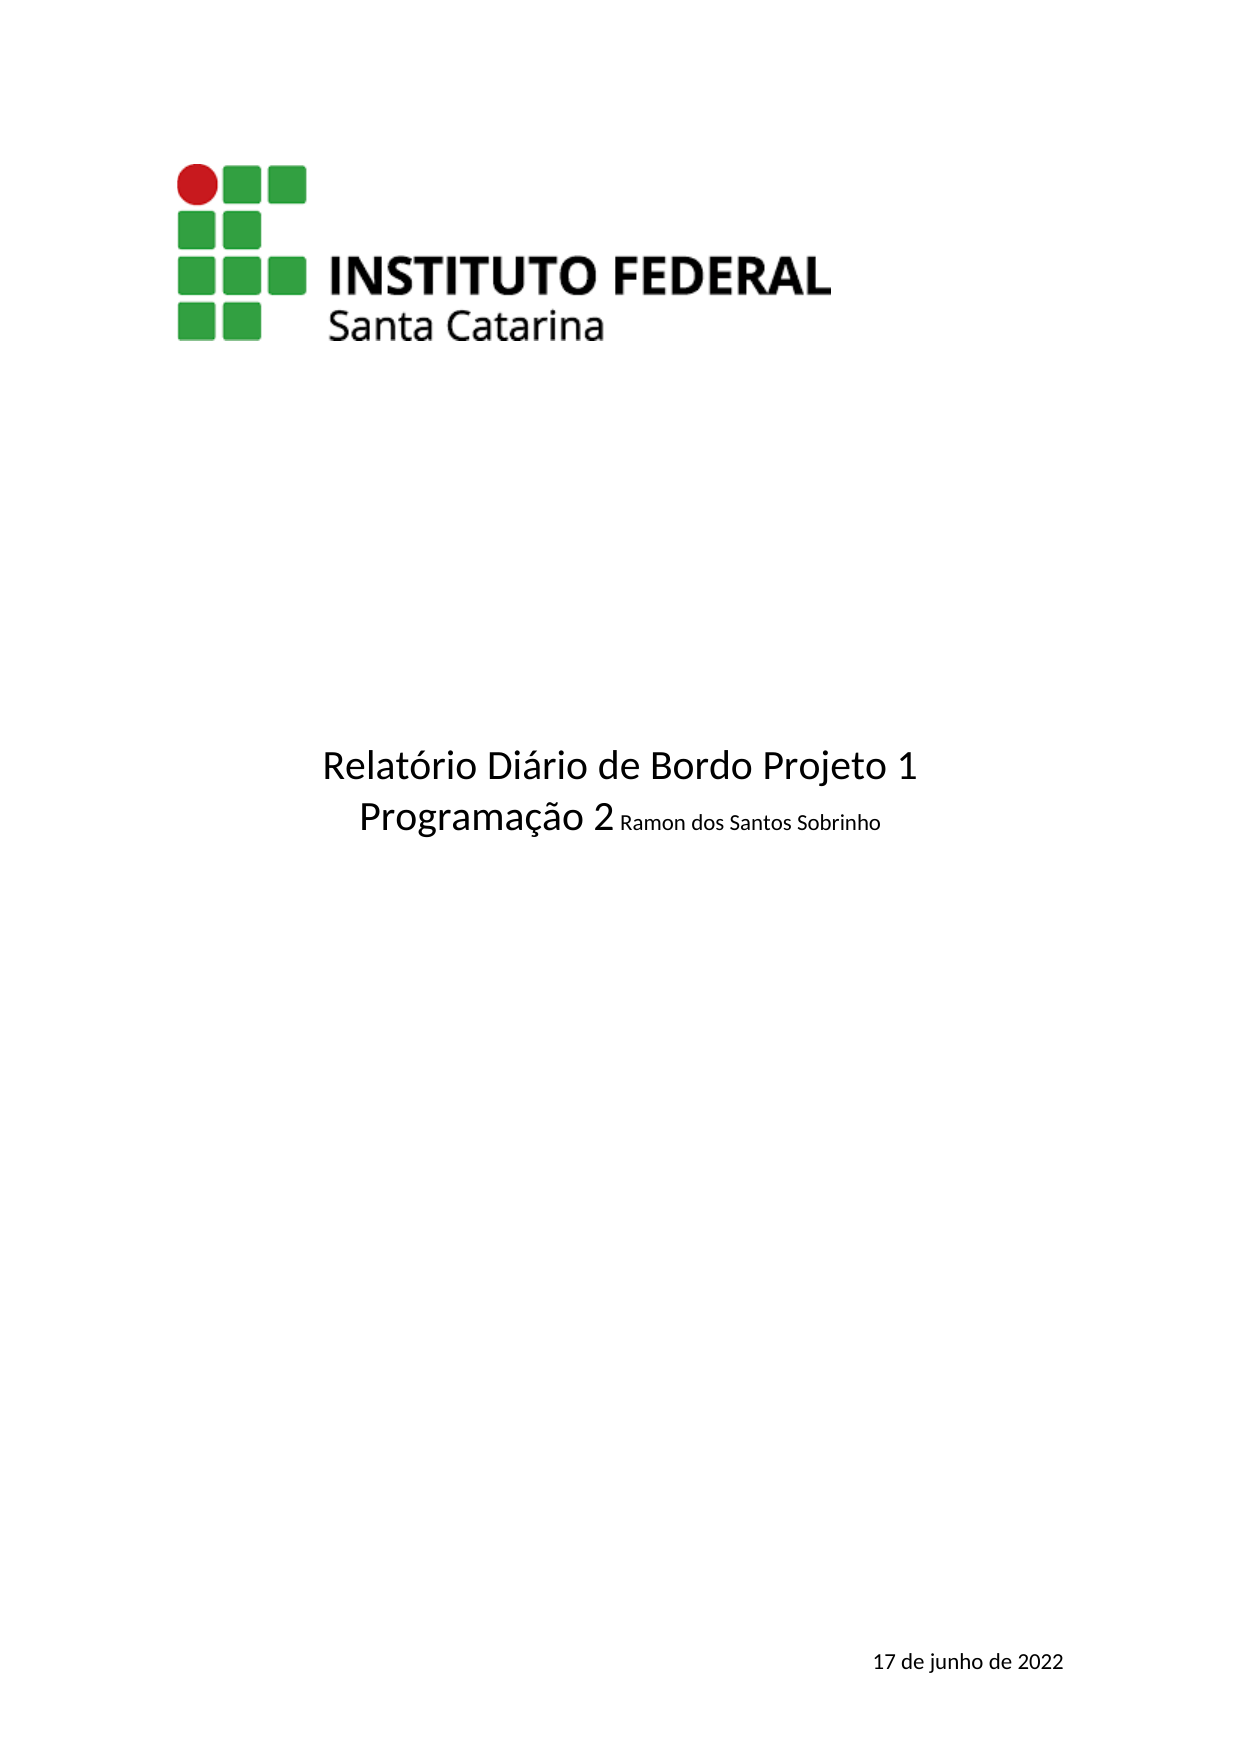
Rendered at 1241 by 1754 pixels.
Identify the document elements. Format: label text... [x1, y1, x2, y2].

text 17 de junho de 2022 [164, 1647, 1063, 1675]
picture [177, 164, 831, 341]
title Relatório Diário de Bordo Projeto 1 Programação 2 Ramon dos Santos Sobrinho [321, 739, 918, 840]
